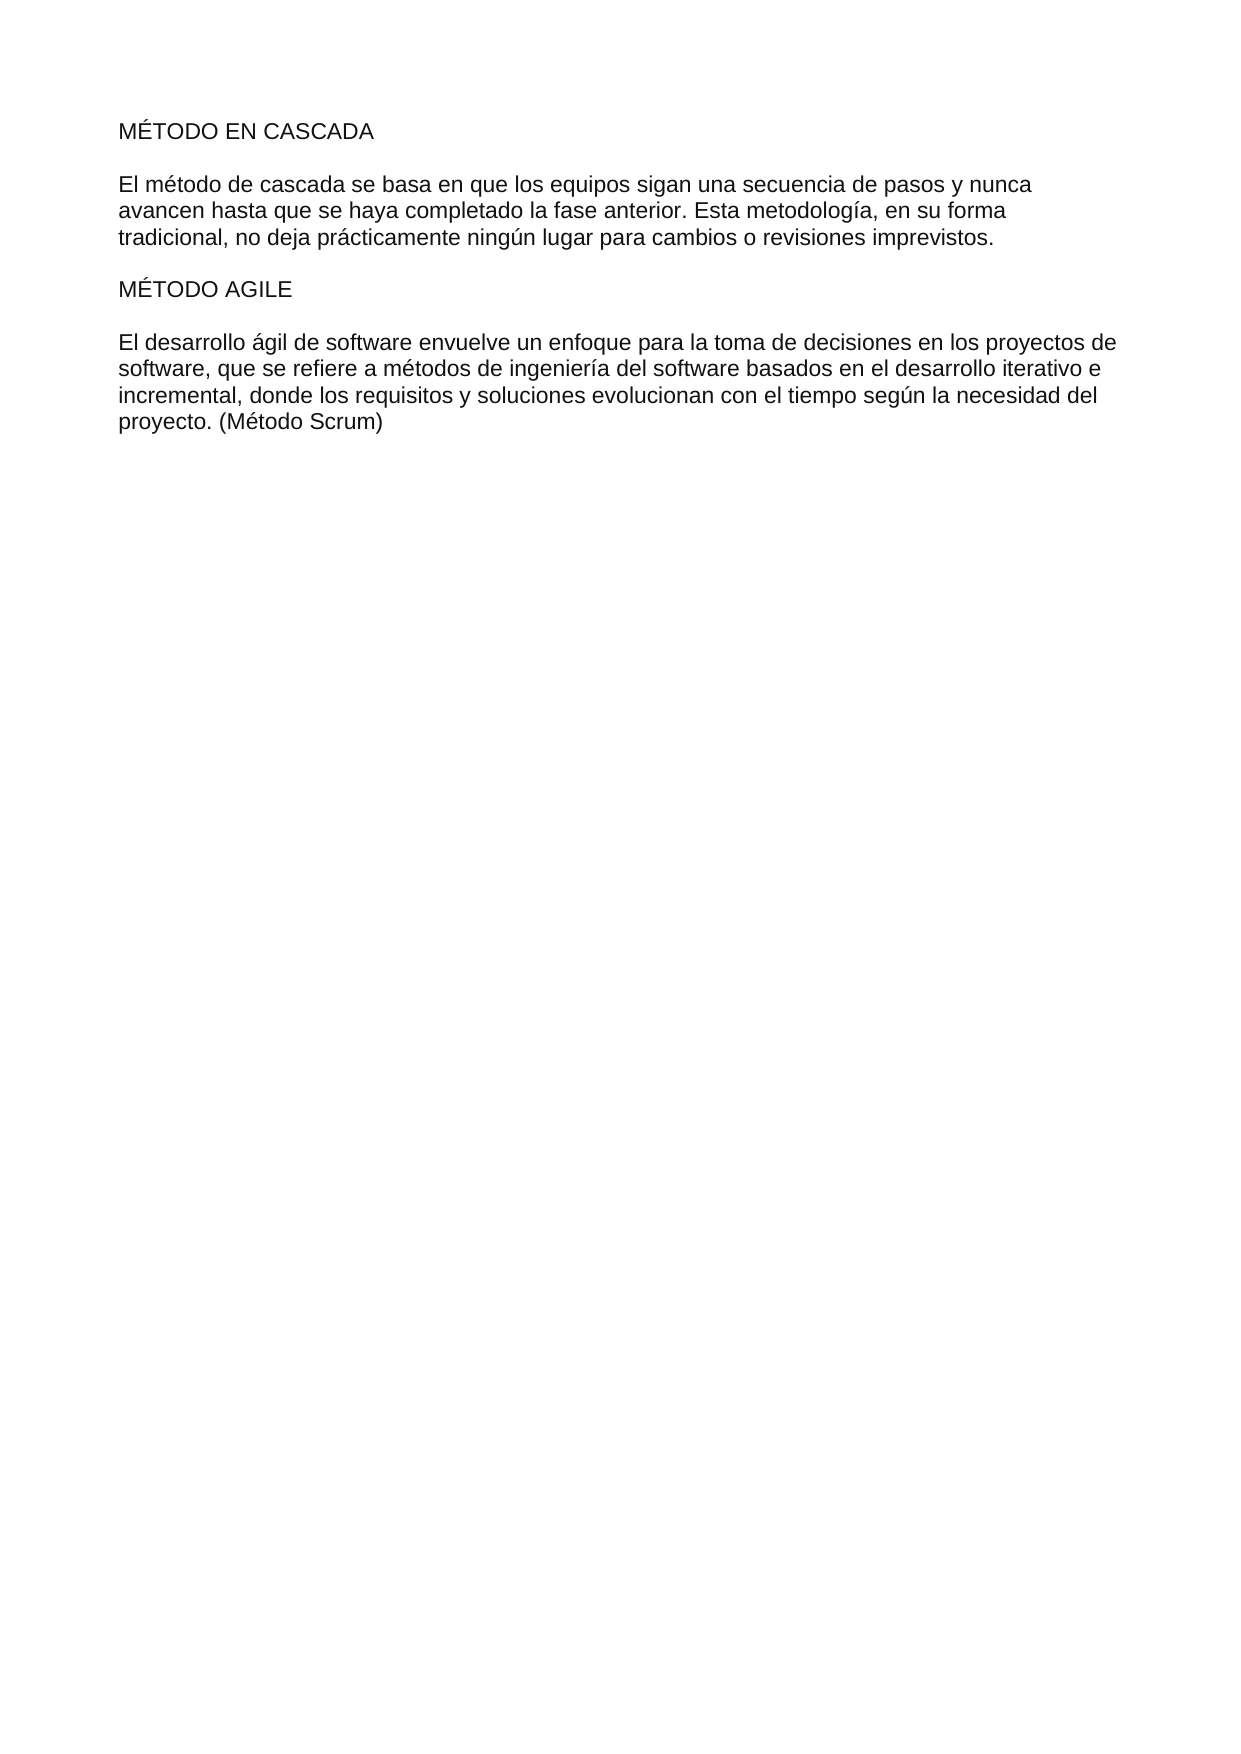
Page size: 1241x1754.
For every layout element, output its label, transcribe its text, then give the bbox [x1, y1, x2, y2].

text MÉTODO AGILE [118, 276, 1122, 303]
text El desarrollo ágil de software envuelve un enfoque para la toma de decisiones en los proyectos de software, que se refiere a métodos de ingeniería del software basados en el desarrollo iterativo e incremental, donde los requisitos y soluciones evolucionan con el tiempo según la necesidad del proyecto. (Método Scrum) [118, 329, 1122, 434]
text El método de cascada se basa en que los equipos sigan una secuencia de pasos y nunca avancen hasta que se haya completado la fase anterior. Esta metodología, en su forma tradicional, no deja prácticamente ningún lugar para cambios o revisiones imprevistos. [118, 171, 1122, 250]
text MÉTODO EN CASCADA [118, 118, 1122, 144]
